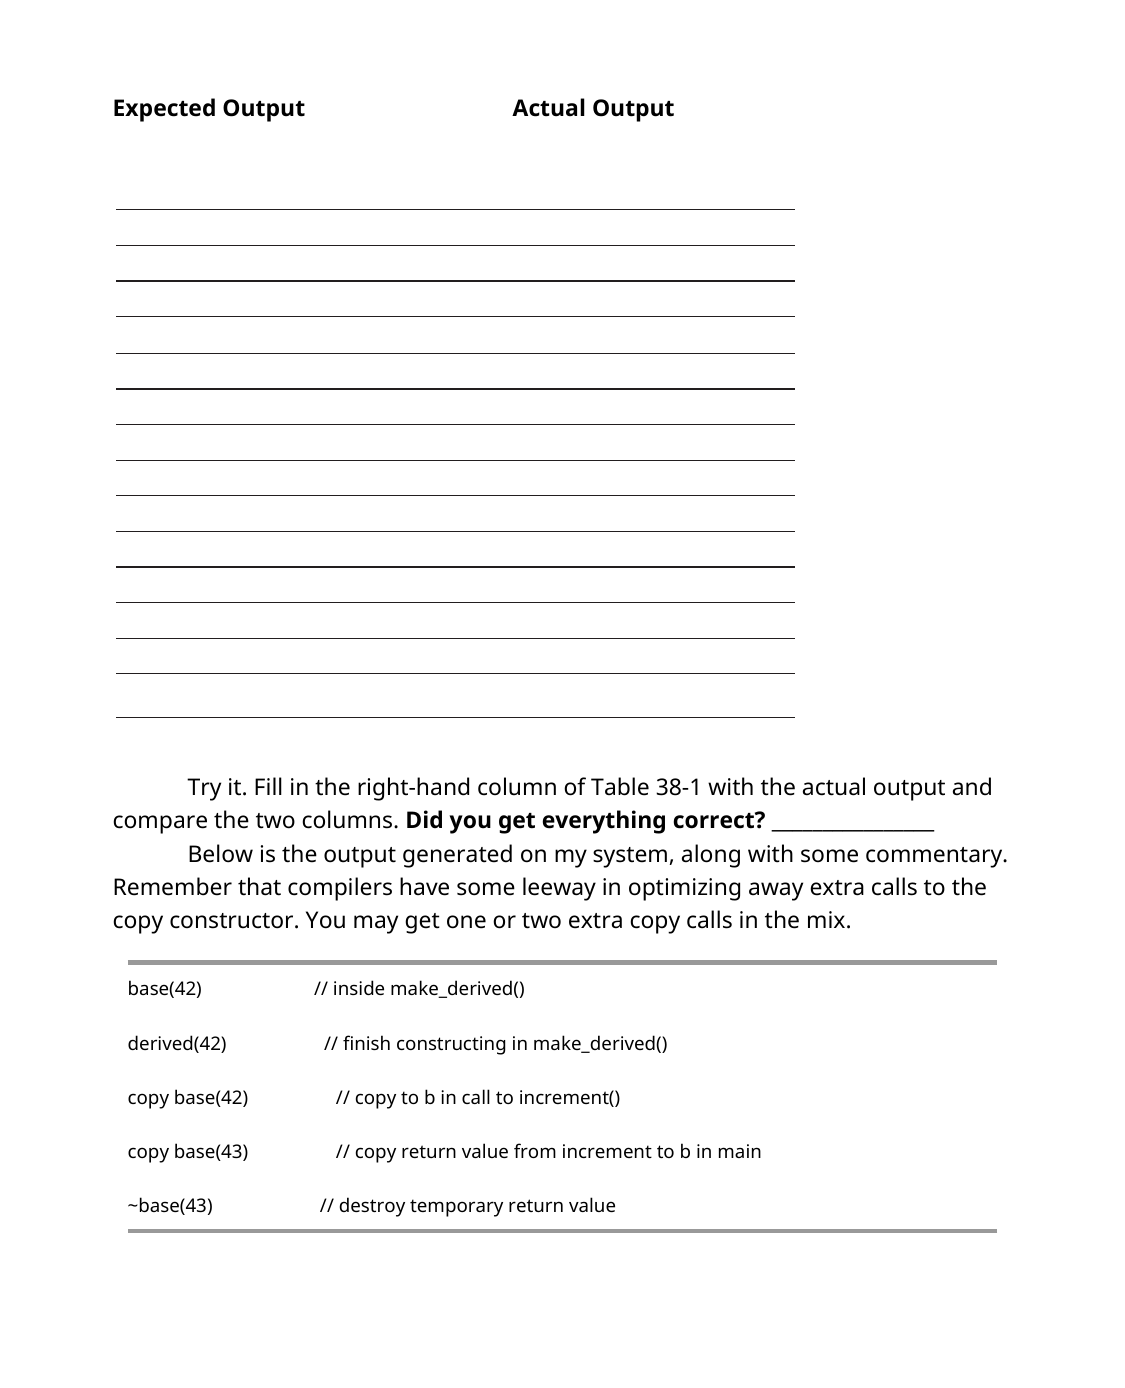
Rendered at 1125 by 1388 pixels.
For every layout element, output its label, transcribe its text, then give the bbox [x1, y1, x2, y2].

text copy base(43) // copy return value from increment to b in main [127, 1123, 997, 1164]
text base(42) // inside make_derived() [127, 961, 997, 1001]
text Below is the output generated on my system, along with some commentary. Remember that compilers have some leeway in optimizing away extra calls to the copy constructor. You may get one or two extra copy calls in the mix. [112, 835, 1012, 935]
text ~base(43) // destroy temporary return value [127, 1177, 997, 1233]
text derived(42) // finish constructing in make_derived() [127, 1015, 997, 1055]
text Try it. Fill in the right-hand column of Table 38-1 with the actual output and compare the two columns. Did you get everything correct? ________________ [112, 769, 1012, 835]
text Expected Output Actual Output [112, 96, 1012, 121]
text copy base(42) // copy to b in call to increment() [127, 1069, 997, 1109]
